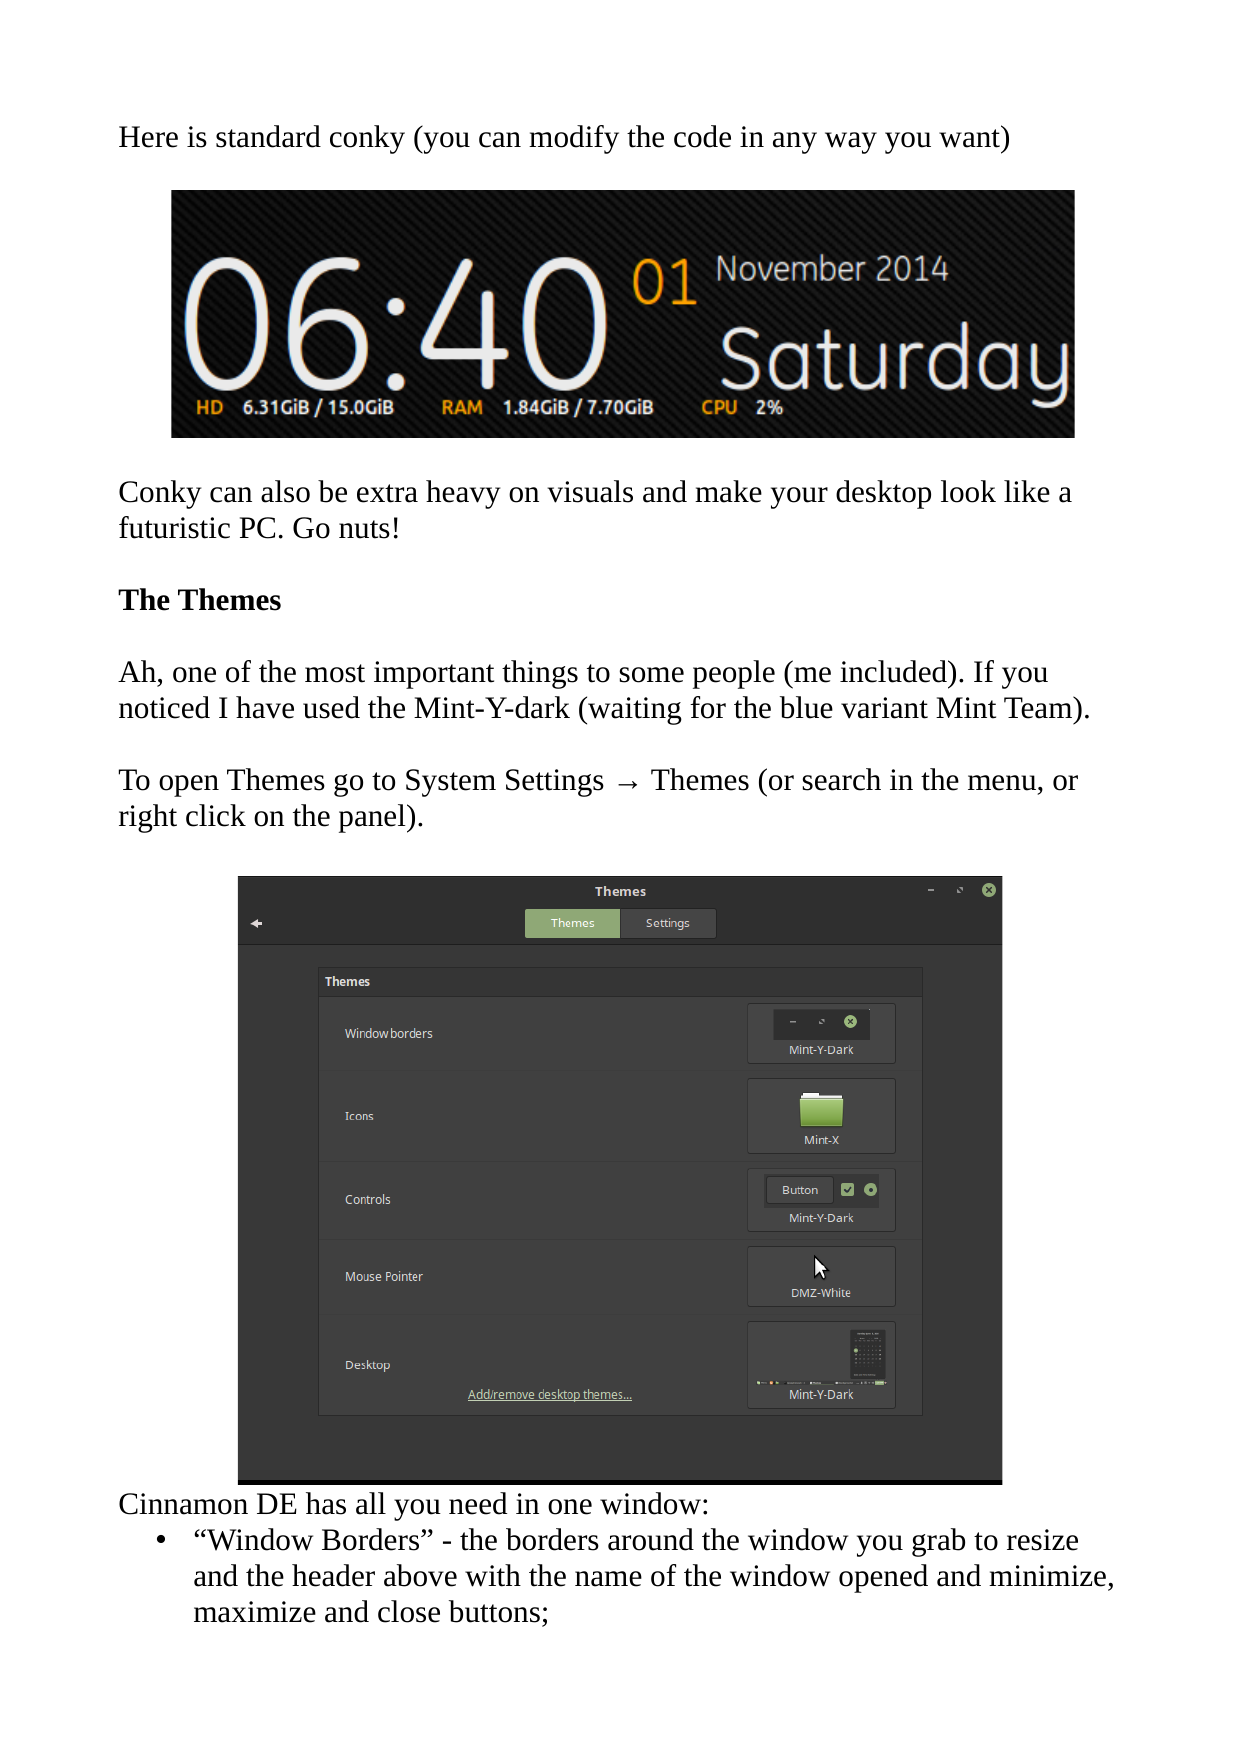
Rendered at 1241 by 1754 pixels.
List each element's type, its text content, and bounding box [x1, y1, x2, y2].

list “Window Borders” - the borders around the window you grab to resize and the header above with the name of the window opened and minimize, maximize and close buttons; [156, 1521, 1122, 1629]
text To open Themes go to System Settings → Themes (or search in the menu, or right click on the panel). [118, 761, 1122, 833]
text Conky can also be extra heavy on visuals and make your desktop look like a futuristic PC. Go nuts! [118, 473, 1122, 545]
text Here is standard conky (you can modify the code in any way you want) [118, 118, 1122, 154]
picture [237, 876, 1003, 1485]
text The Themes [118, 581, 1122, 617]
text Ah, one of the most important things to some people (me included). If you noticed I have used the Mint-Y-dark (waiting for the blue variant Mint Team). [118, 653, 1122, 725]
picture [171, 190, 1075, 438]
text Cinnamon DE has all you need in one window: [118, 904, 1122, 1521]
